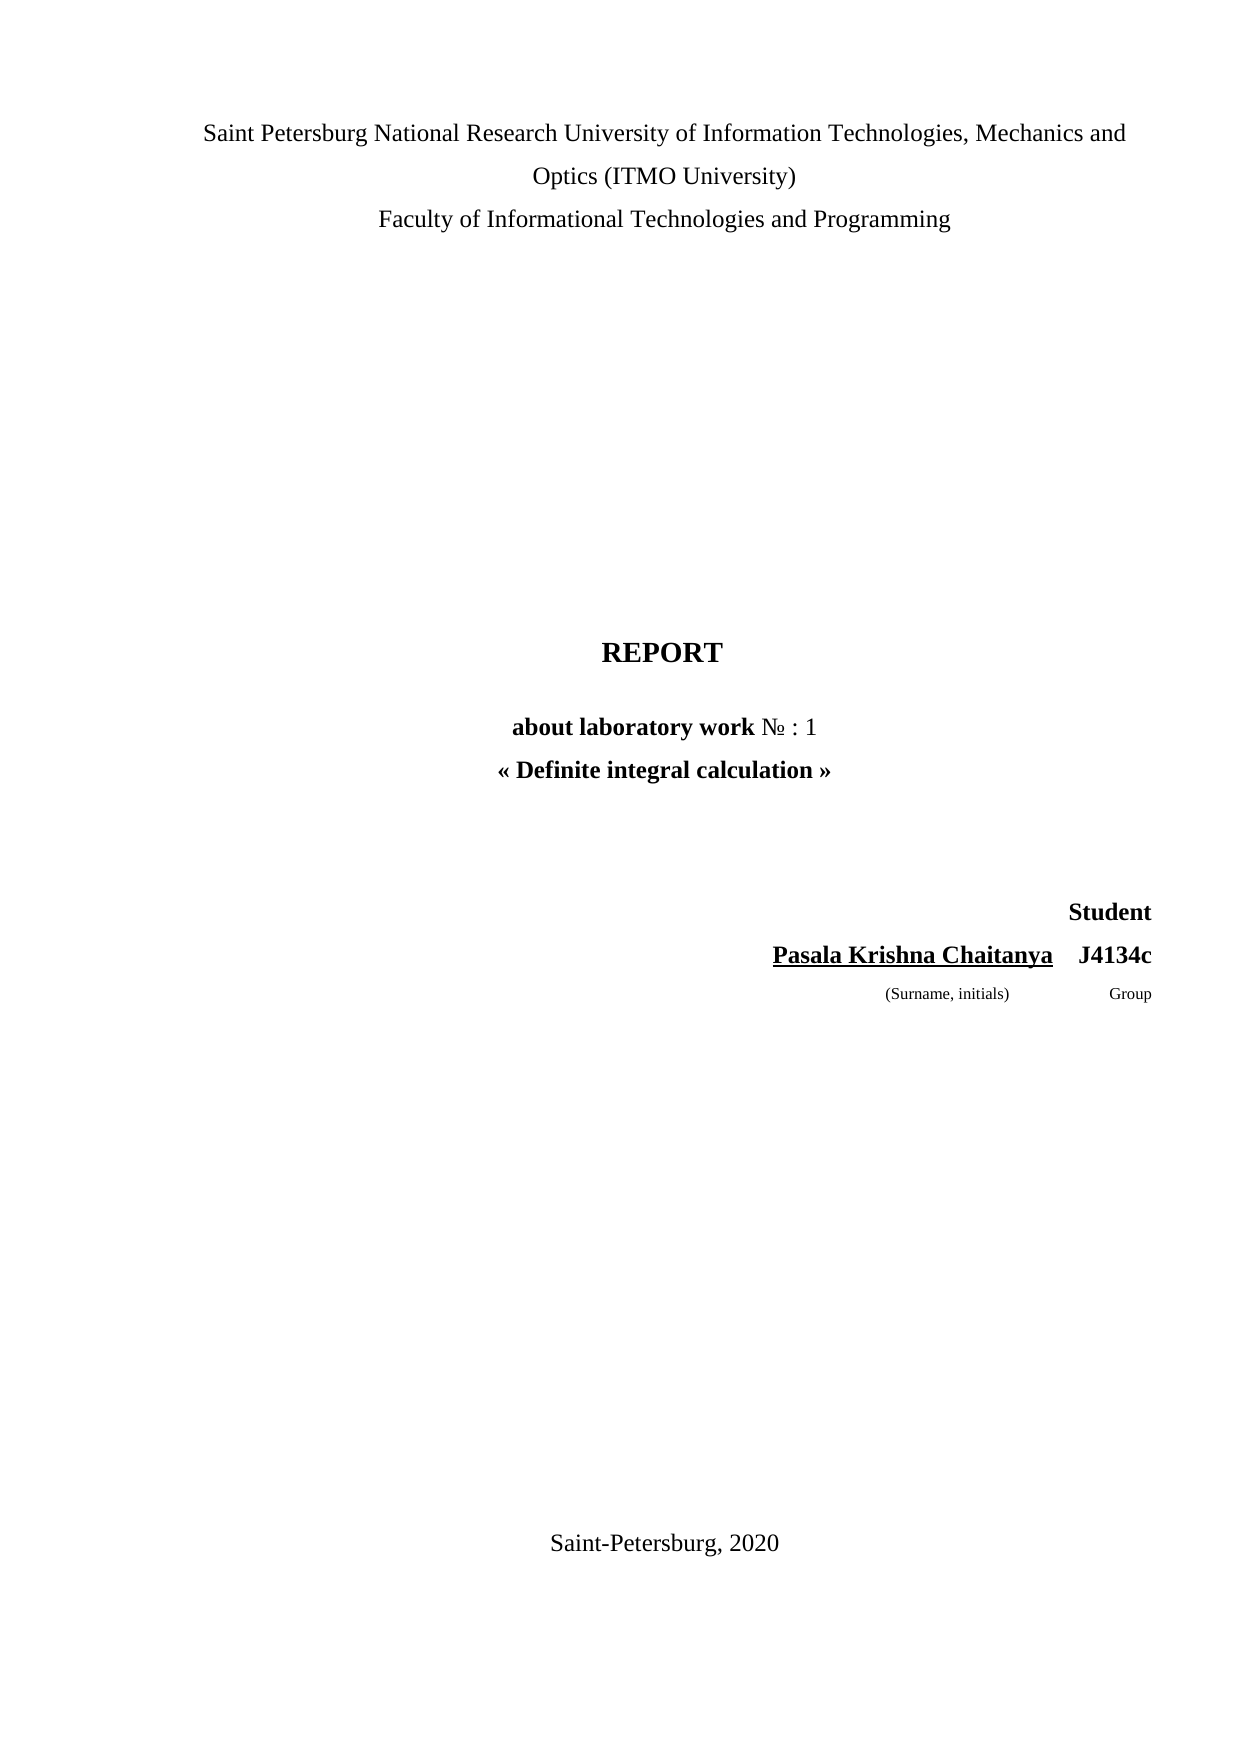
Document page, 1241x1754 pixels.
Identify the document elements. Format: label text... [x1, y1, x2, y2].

text Saint Petersburg National Research University of Information Technologies, Mechanics and Optics (ITMO University) [177, 118, 1152, 190]
text (Surname, initials) Group [177, 983, 1152, 1003]
text Report [177, 636, 1147, 669]
text Saint-Petersburg, 2020 [177, 1528, 1152, 1557]
text Student [177, 897, 1152, 926]
text Faculty of Informational Technologies and Programming [177, 204, 1152, 233]
text about laboratory work № : 1 [177, 712, 1152, 741]
text « Definite integral calculation » [177, 755, 1152, 784]
text Pasala Krishna Chaitanya J4134c [177, 940, 1152, 969]
